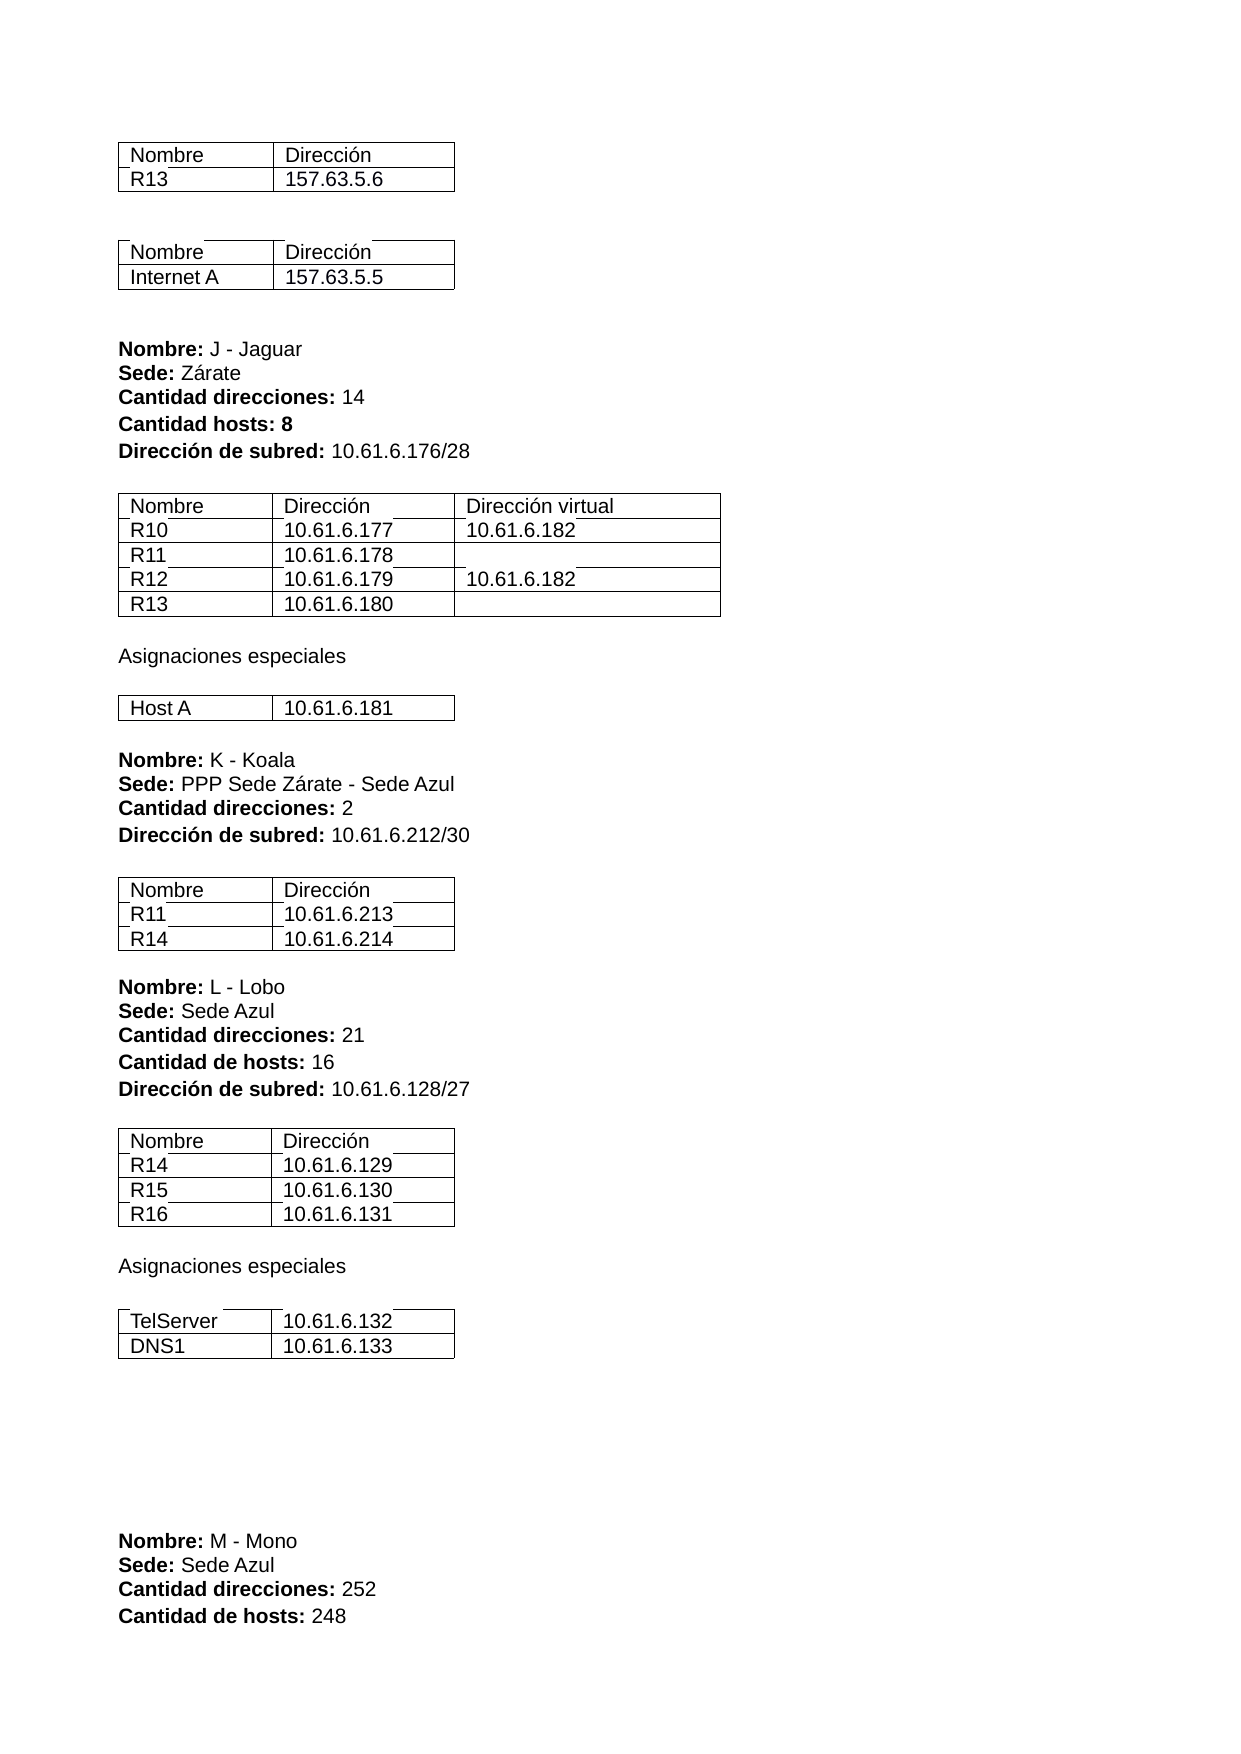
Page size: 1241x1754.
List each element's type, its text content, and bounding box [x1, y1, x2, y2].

table_cell 10.61.6.180 [273, 592, 454, 616]
text Nombre: K - Koala [118, 748, 1122, 772]
table_cell Internet A [119, 265, 273, 288]
table_cell R14 [119, 1154, 271, 1177]
table_cell 10.61.6.182 [455, 568, 720, 591]
table_cell R13 [119, 592, 272, 616]
table_cell [455, 543, 720, 567]
table_header Dirección [273, 494, 454, 518]
table_header Nombre [119, 494, 272, 518]
table_header Nombre [119, 878, 272, 901]
table_cell R11 [119, 543, 272, 567]
table_header Nombre [119, 143, 273, 167]
table_cell R11 [119, 903, 272, 926]
table_cell 10.61.6.178 [273, 543, 454, 567]
table_cell R15 [119, 1178, 271, 1202]
table_header 10.61.6.132 [272, 1310, 454, 1333]
table_header 10.61.6.181 [273, 696, 454, 719]
table_header Dirección [274, 143, 454, 167]
text Cantidad direcciones: 2 [118, 796, 1122, 819]
text Sede: Zárate [118, 361, 1122, 385]
text Nombre: J - Jaguar [118, 337, 1122, 361]
text Dirección de subred: 10.61.6.128/27 [118, 1077, 1122, 1101]
text Sede: Sede Azul [118, 999, 1122, 1023]
table_header Dirección [272, 1129, 454, 1153]
table_cell 157.63.5.6 [274, 168, 454, 191]
table_cell 10.61.6.133 [272, 1334, 454, 1358]
text Nombre: L - Lobo [118, 975, 1122, 999]
table_cell 10.61.6.214 [273, 927, 454, 950]
table_header Dirección [273, 878, 454, 901]
text Cantidad direcciones: 252 [118, 1577, 1122, 1601]
text Dirección de subred: 10.61.6.212/30 [118, 822, 1122, 846]
table_cell R14 [119, 927, 272, 950]
table_cell 157.63.5.5 [274, 265, 454, 288]
text Cantidad hosts: 8 [118, 412, 1122, 436]
table_cell [455, 592, 720, 616]
table_cell 10.61.6.213 [273, 903, 454, 926]
text Sede: PPP Sede Zárate - Sede Azul [118, 772, 1122, 796]
text Cantidad de hosts: 16 [118, 1050, 1122, 1074]
table_cell 10.61.6.129 [272, 1154, 454, 1177]
table_cell R16 [119, 1203, 271, 1226]
table_cell 10.61.6.130 [272, 1178, 454, 1202]
table_header Dirección virtual [455, 494, 720, 518]
table_cell R10 [119, 519, 272, 542]
text Cantidad de hosts: 248 [118, 1604, 1122, 1628]
table_header Dirección [274, 241, 454, 264]
table_header Host A [119, 696, 272, 719]
table_cell R12 [119, 568, 272, 591]
table_cell 10.61.6.182 [455, 519, 720, 542]
text Dirección de subred: 10.61.6.176/28 [118, 439, 1122, 463]
text Nombre: M - Mono [118, 1529, 1122, 1553]
table_cell DNS1 [119, 1334, 271, 1358]
text Cantidad direcciones: 21 [118, 1023, 1122, 1047]
table_cell 10.61.6.179 [273, 568, 454, 591]
table_cell 10.61.6.177 [273, 519, 454, 542]
text Cantidad direcciones: 14 [118, 385, 1122, 409]
table_header Nombre [119, 241, 273, 264]
text Sede: Sede Azul [118, 1553, 1122, 1577]
table_cell R13 [119, 168, 273, 191]
table_header TelServer [119, 1310, 271, 1333]
table_header Nombre [119, 1129, 271, 1153]
table_cell 10.61.6.131 [272, 1203, 454, 1226]
text Asignaciones especiales [118, 1254, 1122, 1278]
text Asignaciones especiales [118, 644, 1122, 668]
